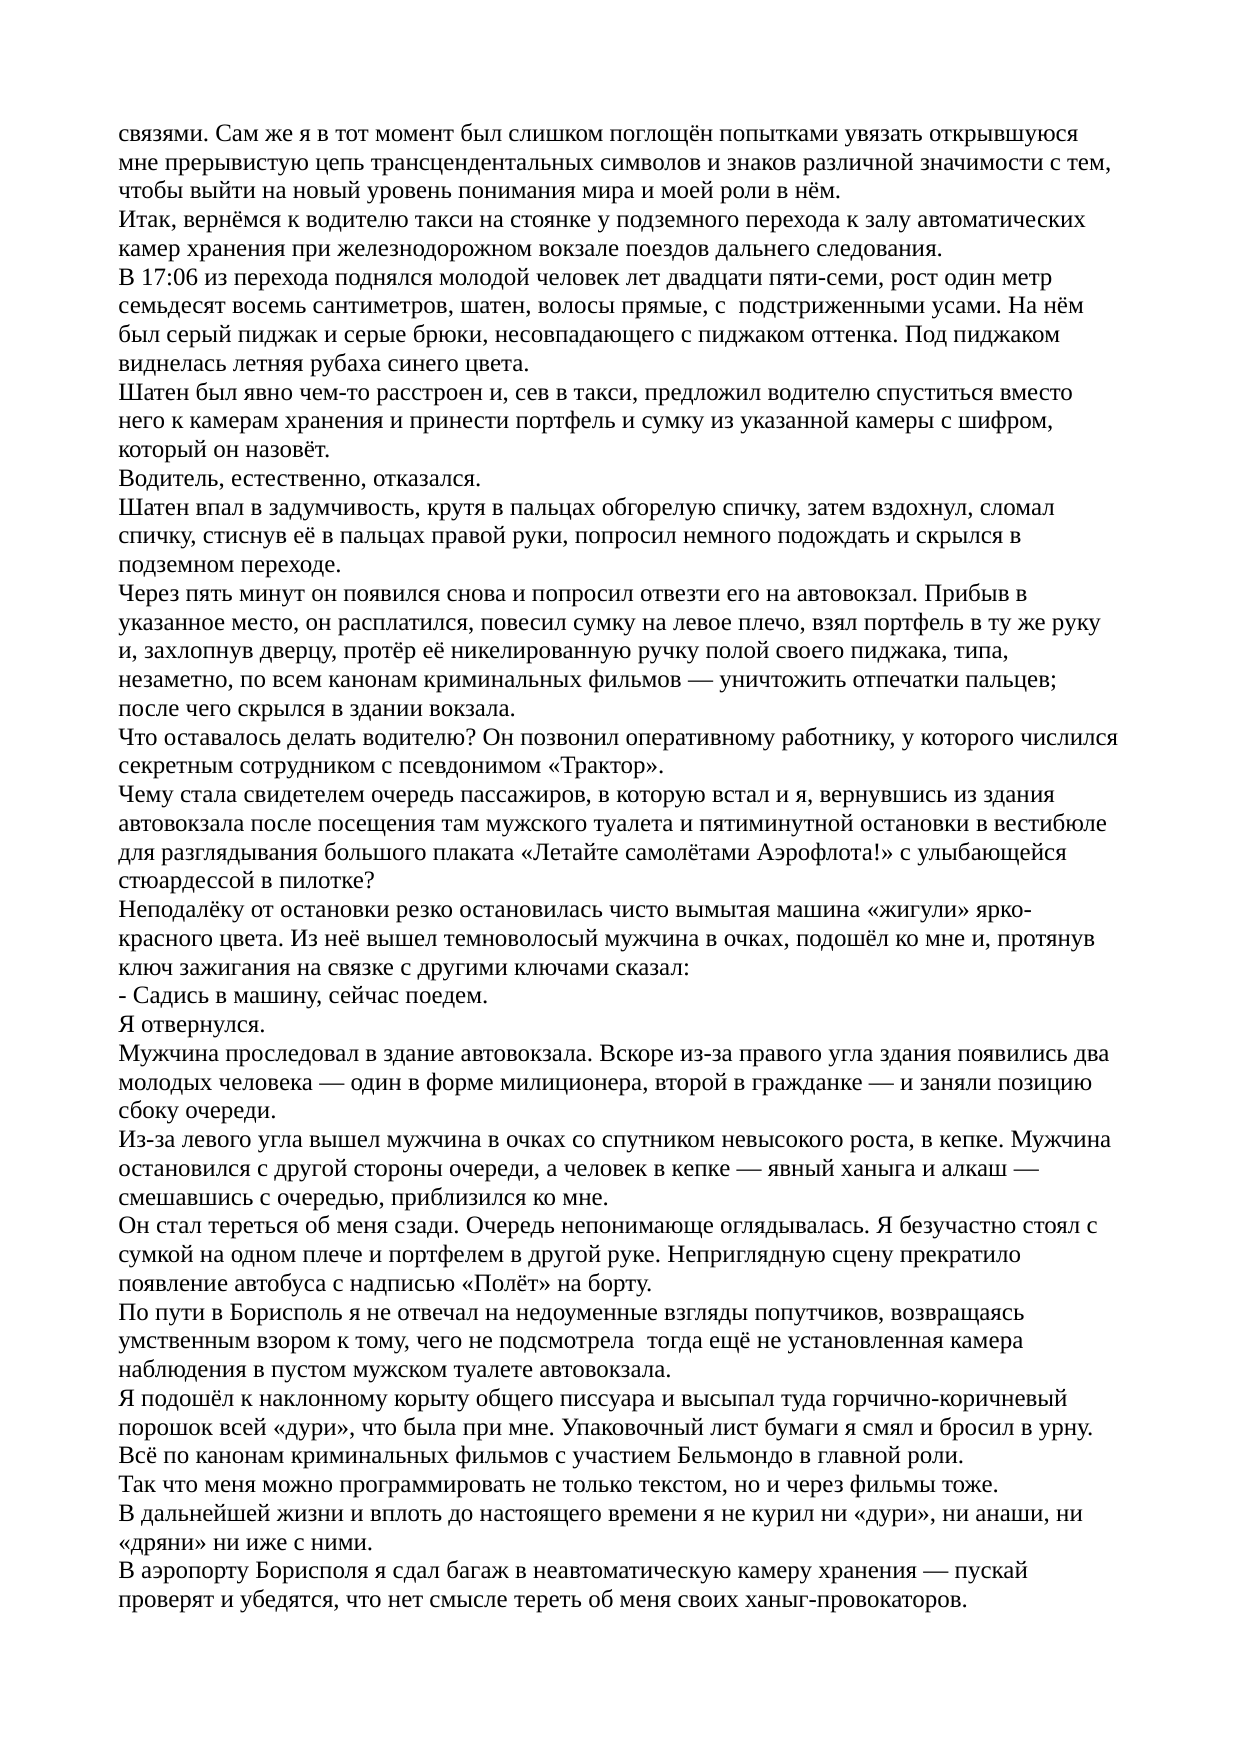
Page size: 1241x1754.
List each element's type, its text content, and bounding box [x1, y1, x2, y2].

text Он стал тереться об меня сзади. Очередь непонимающе оглядывалась. Я безучастно стоял с сумкой на одном плече и портфелем в другой руке. Неприглядную сцену прекратило появление автобуса с надписью «Полёт» на борту. [118, 1211, 1122, 1297]
text связями. Сам же я в тот момент был слишком поглощён попытками увязать открывшуюся мне прерывистую цепь трансцендентальных символов и знаков различной значимости с тем, чтобы выйти на новый уровень понимания мира и моей роли в нём. [118, 118, 1122, 204]
text В аэропорту Борисполя я сдал багаж в неавтоматическую камеру хранения — пускай проверят и убедятся, что нет смысле тереть об меня своих ханыг-провокаторов. [118, 1556, 1122, 1613]
text Чему стала свидетелем очередь пассажиров, в которую встал и я, вернувшись из здания автовокзала после посещения там мужского туалета и пятиминутной остановки в вестибюле для разглядывания большого плаката «Летайте самолётами Аэрофлота!» с улыбающейся стюардессой в пилотке? [118, 779, 1122, 894]
text Я отвернулся. [118, 1009, 1122, 1038]
text Мужчина проследовал в здание автовокзала. Вскоре из-за правого угла здания появились два молодых человека — один в форме милиционера, второй в гражданке — и заняли позицию сбоку очереди. [118, 1038, 1122, 1124]
text Шатен впал в задумчивость, крутя в пальцах обгорелую спичку, затем вздохнул, сломал спичку, стиснув её в пальцах правой руки, попросил немного подождать и скрылся в подземном переходе. [118, 492, 1122, 578]
text Неподалёку от остановки резко остановилась чисто вымытая машина «жигули» ярко-красного цвета. Из неё вышел темноволосый мужчина в очках, подошёл ко мне и, протянув ключ зажигания на связке с другими ключами сказал: [118, 894, 1122, 981]
text В дальнейшей жизни и вплоть до настоящего времени я не курил ни «дури», ни анаши, ни «дряни» ни иже с ними. [118, 1498, 1122, 1556]
text Через пять минут он появился снова и попросил отвезти его на автовокзал. Прибыв в указанное место, он расплатился, повесил сумку на левое плечо, взял портфель в ту же руку и, захлопнув дверцу, протёр её никелированную ручку полой своего пиджака, типа, незаметно, по всем канонам криминальных фильмов — уничтожить отпечатки пальцев; после чего скрылся в здании вокзала. [118, 578, 1122, 722]
text Из-за левого угла вышел мужчина в очках со спутником невысокого роста, в кепке. Мужчина остановился с другой стороны очереди, а человек в кепке — явный ханыга и алкаш — смешавшись с очередью, приблизился ко мне. [118, 1124, 1122, 1211]
text Я подошёл к наклонному корыту общего писсуара и высыпал туда горчично-коричневый порошок всей «дури», что была при мне. Упаковочный лист бумаги я смял и бросил в урну. [118, 1383, 1122, 1441]
text Так что меня можно программировать не только текстом, но и через фильмы тоже. [118, 1469, 1122, 1498]
text Водитель, естественно, отказался. [118, 463, 1122, 492]
text Всё по канонам криминальных фильмов с участием Бельмондо в главной роли. [118, 1441, 1122, 1469]
text Итак, вернёмся к водителю такси на стоянке у подземного перехода к залу автоматических камер хранения при железнодорожном вокзале поездов дальнего следования. [118, 204, 1122, 262]
text В 17:06 из перехода поднялся молодой человек лет двадцати пяти-семи, рост один метр семьдесят восемь сантиметров, шатен, волосы прямые, с подстриженными усами. На нём был серый пиджак и серые брюки, несовпадающего с пиджаком оттенка. Под пиджаком виднелась летняя рубаха синего цвета. [118, 262, 1122, 377]
text Шатен был явно чем-то расстроен и, сев в такси, предложил водителю спуститься вместо него к камерам хранения и принести портфель и сумку из указанной камеры с шифром, который он назовёт. [118, 377, 1122, 463]
text По пути в Борисполь я не отвечал на недоуменные взгляды попутчиков, возвращаясь умственным взором к тому, чего не подсмотрела тогда ещё не установленная камера наблюдения в пустом мужском туалете автовокзала. [118, 1297, 1122, 1383]
text Что оставалось делать водителю? Он позвонил оперативному работнику, у которого числился секретным сотрудником с псевдонимом «Трактор». [118, 722, 1122, 779]
text - Садись в машину, сейчас поедем. [118, 981, 1122, 1009]
